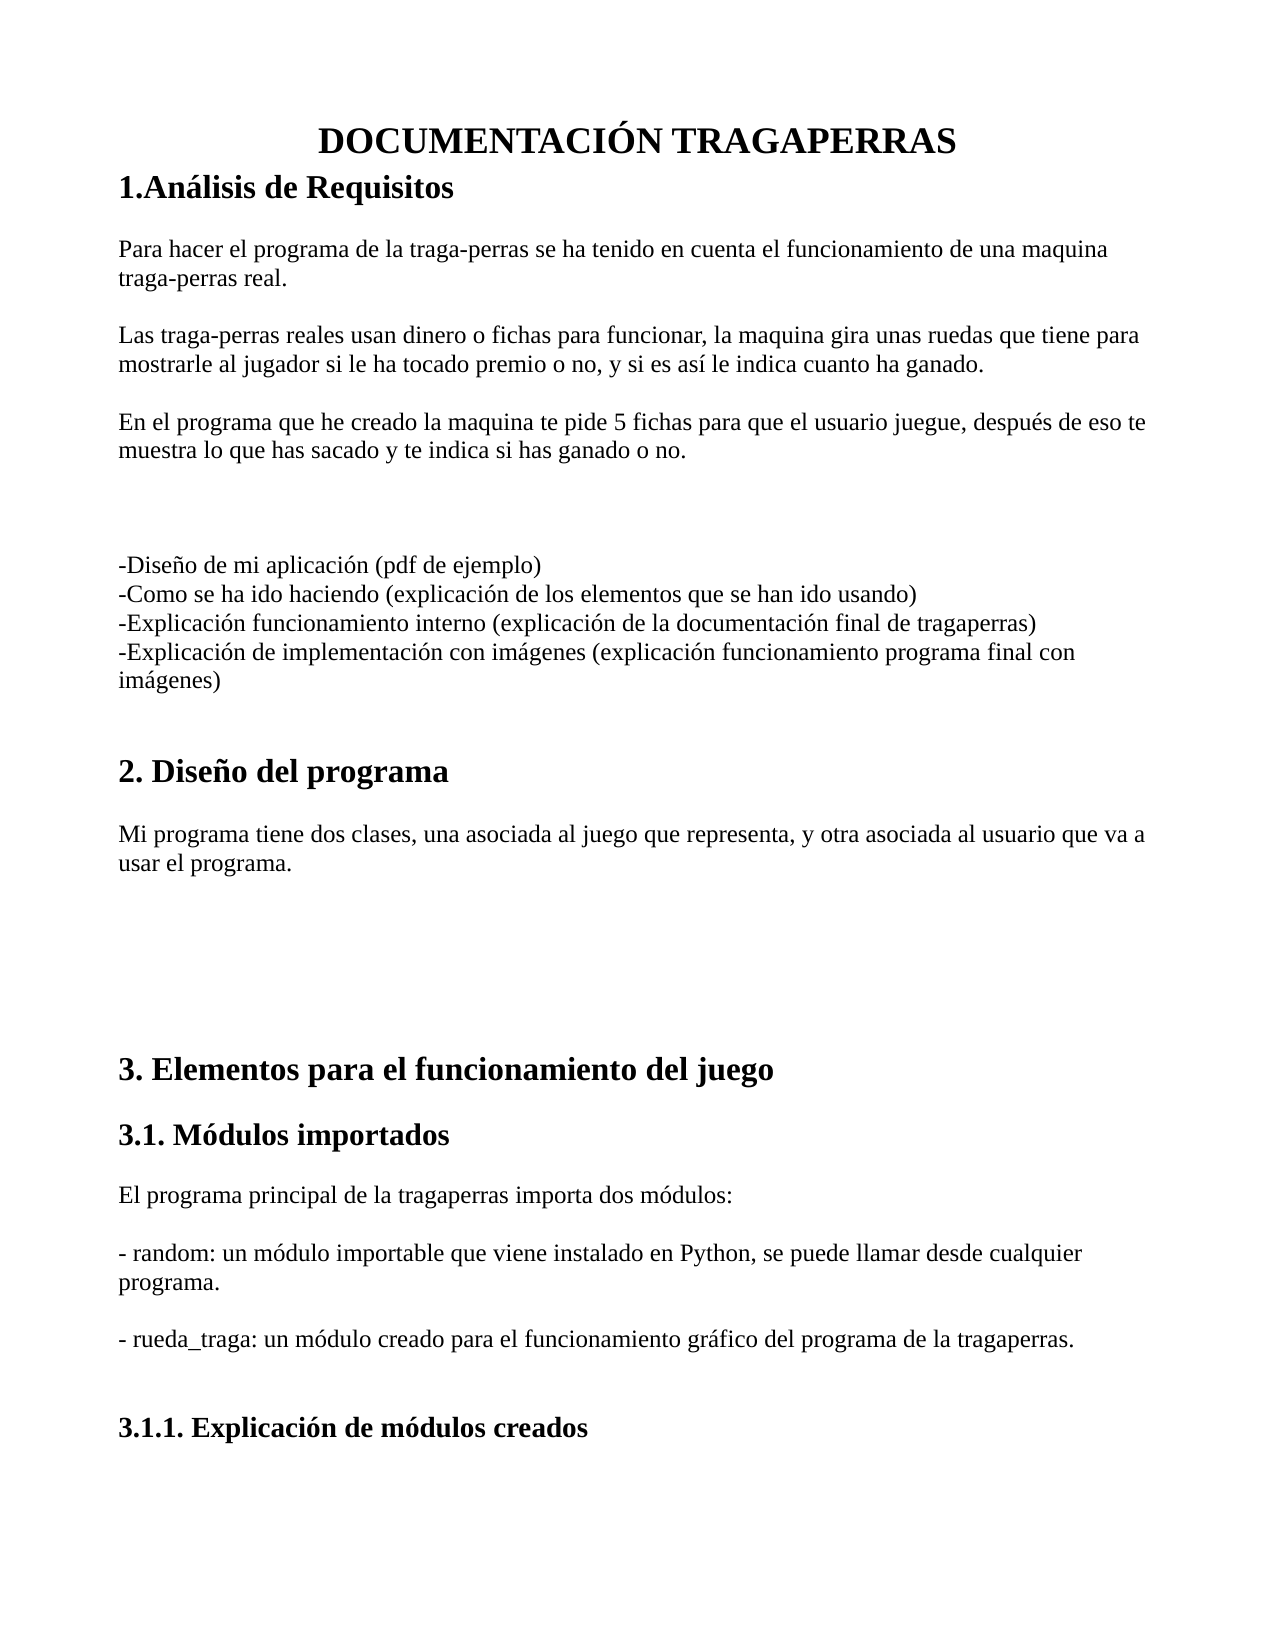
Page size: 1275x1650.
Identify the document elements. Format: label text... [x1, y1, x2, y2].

text 3.1. Módulos importados [118, 1116, 1157, 1152]
text 1.Análisis de Requisitos [118, 167, 1157, 206]
text 2. Diseño del programa [118, 752, 1157, 790]
text En el programa que he creado la maquina te pide 5 fichas para que el usuario juegue, después de eso te muestra lo que has sacado y te indica si has ganado o no. [118, 407, 1157, 464]
text 3. Elementos para el funcionamiento del juego [118, 1049, 1157, 1087]
text - rueda_traga: un módulo creado para el funcionamiento gráfico del programa de la tragaperras. [118, 1324, 1157, 1353]
text -Explicación funcionamiento interno (explicación de la documentación final de tragaperras) [118, 608, 1157, 637]
text -Diseño de mi aplicación (pdf de ejemplo) [118, 551, 1157, 579]
text -Como se ha ido haciendo (explicación de los elementos que se han ido usando) [118, 579, 1157, 608]
text - random: un módulo importable que viene instalado en Python, se puede llamar desde cualquier programa. [118, 1238, 1157, 1296]
text Para hacer el programa de la traga-perras se ha tenido en cuenta el funcionamiento de una maquina traga-perras real. [118, 234, 1157, 292]
text El programa principal de la tragaperras importa dos módulos: [118, 1181, 1157, 1209]
text Las traga-perras reales usan dinero o fichas para funcionar, la maquina gira unas ruedas que tiene para mostrarle al jugador si le ha tocado premio o no, y si es así le indica cuanto ha ganado. [118, 321, 1157, 378]
text Mi programa tiene dos clases, una asociada al juego que representa, y otra asociada al usuario que va a usar el programa. [118, 819, 1157, 876]
text 3.1.1. Explicación de módulos creados [118, 1411, 1157, 1444]
text DOCUMENTACIÓN TRAGAPERRAS [118, 118, 1157, 161]
text -Explicación de implementación con imágenes (explicación funcionamiento programa final con imágenes) [118, 637, 1157, 694]
